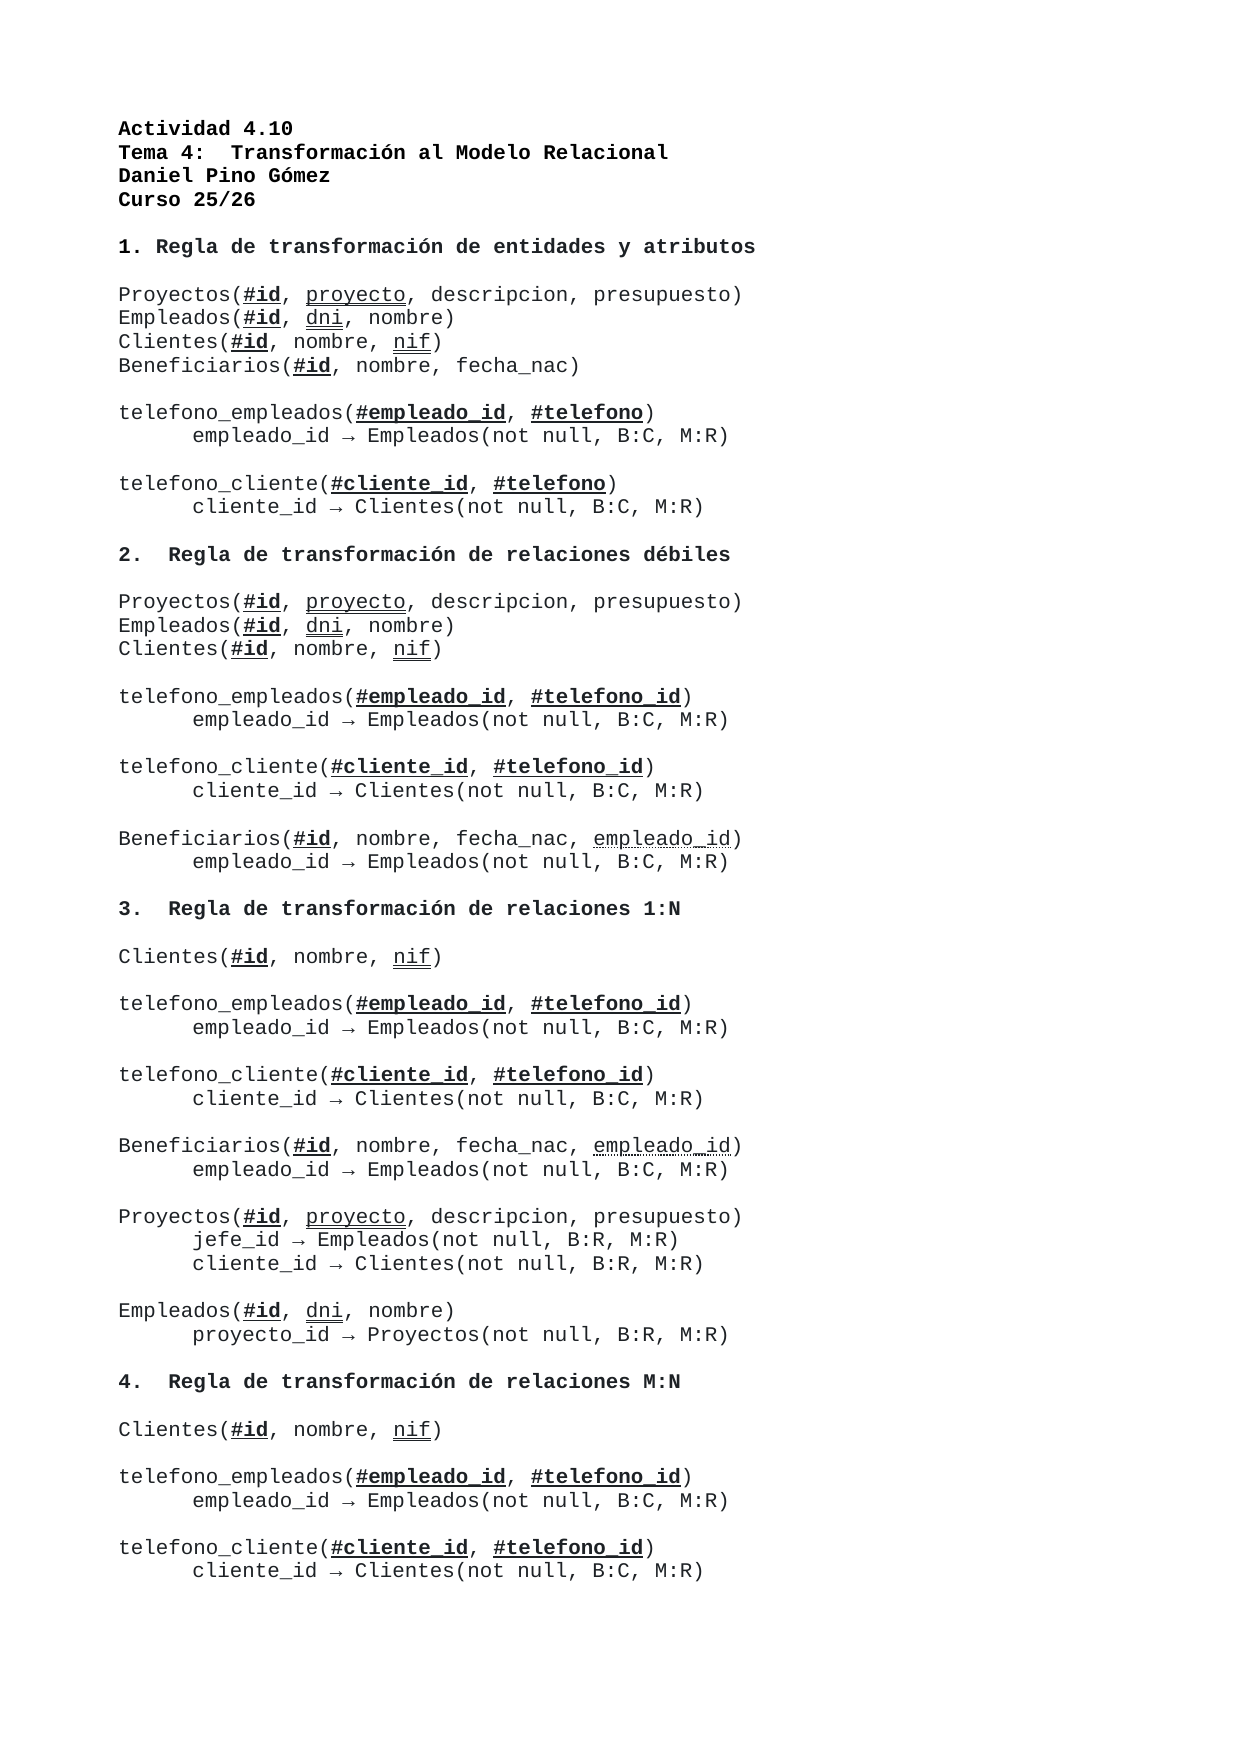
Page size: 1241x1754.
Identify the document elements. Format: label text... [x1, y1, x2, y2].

text empleado_id → Empleados(not null, B:C, M:R) [118, 851, 1122, 875]
text cliente_id → Clientes(not null, B:C, M:R) [118, 496, 1122, 520]
text Beneficiarios(#id, nombre, fecha_nac, empleado_id) [118, 1135, 1122, 1158]
text 1. Regla de transformación de entidades y atributos [118, 236, 1122, 260]
text telefono_empleados(#empleado_id, #telefono_id) [118, 993, 1122, 1017]
text empleado_id → Empleados(not null, B:C, M:R) [118, 426, 1122, 449]
text Proyectos(#id, proyecto, descripcion, presupuesto) [118, 1206, 1122, 1229]
text proyecto_id → Proyectos(not null, B:R, M:R) [118, 1324, 1122, 1348]
text 3. Regla de transformación de relaciones 1:N [118, 898, 1122, 922]
text 4. Regla de transformación de relaciones M:N [118, 1371, 1122, 1395]
text Clientes(#id, nombre, nif) [118, 331, 1122, 354]
text Daniel Pino Gómez [118, 165, 1122, 189]
text Proyectos(#id, proyecto, descripcion, presupuesto) [118, 591, 1122, 615]
text empleado_id → Empleados(not null, B:C, M:R) [118, 709, 1122, 733]
text Actividad 4.10 [118, 118, 1122, 142]
text Proyectos(#id, proyecto, descripcion, presupuesto) [118, 284, 1122, 307]
text cliente_id → Clientes(not null, B:C, M:R) [118, 780, 1122, 804]
text Empleados(#id, dni, nombre) [118, 1300, 1122, 1324]
text Beneficiarios(#id, nombre, fecha_nac) [118, 354, 1122, 378]
text Empleados(#id, dni, nombre) [118, 615, 1122, 638]
text empleado_id → Empleados(not null, B:C, M:R) [118, 1017, 1122, 1040]
text Clientes(#id, nombre, nif) [118, 1419, 1122, 1442]
text telefono_cliente(#cliente_id, #telefono_id) [118, 757, 1122, 780]
text telefono_cliente(#cliente_id, #telefono_id) [118, 1064, 1122, 1088]
text cliente_id → Clientes(not null, B:C, M:R) [118, 1561, 1122, 1584]
text telefono_empleados(#empleado_id, #telefono_id) [118, 686, 1122, 709]
text Clientes(#id, nombre, nif) [118, 946, 1122, 969]
text Curso 25/26 [118, 189, 1122, 213]
text telefono_cliente(#cliente_id, #telefono_id) [118, 1537, 1122, 1561]
text Empleados(#id, dni, nombre) [118, 307, 1122, 331]
text 2. Regla de transformación de relaciones débiles [118, 544, 1122, 567]
text empleado_id → Empleados(not null, B:C, M:R) [118, 1489, 1122, 1513]
text Beneficiarios(#id, nombre, fecha_nac, empleado_id) [118, 827, 1122, 851]
text telefono_cliente(#cliente_id, #telefono) [118, 473, 1122, 496]
text jefe_id → Empleados(not null, B:R, M:R) [118, 1229, 1122, 1253]
text telefono_empleados(#empleado_id, #telefono) [118, 402, 1122, 426]
text empleado_id → Empleados(not null, B:C, M:R) [118, 1158, 1122, 1182]
text Tema 4: Transformación al Modelo Relacional [118, 142, 1122, 165]
text cliente_id → Clientes(not null, B:C, M:R) [118, 1088, 1122, 1111]
text telefono_empleados(#empleado_id, #telefono_id) [118, 1466, 1122, 1489]
text cliente_id → Clientes(not null, B:R, M:R) [118, 1253, 1122, 1277]
text Clientes(#id, nombre, nif) [118, 638, 1122, 662]
